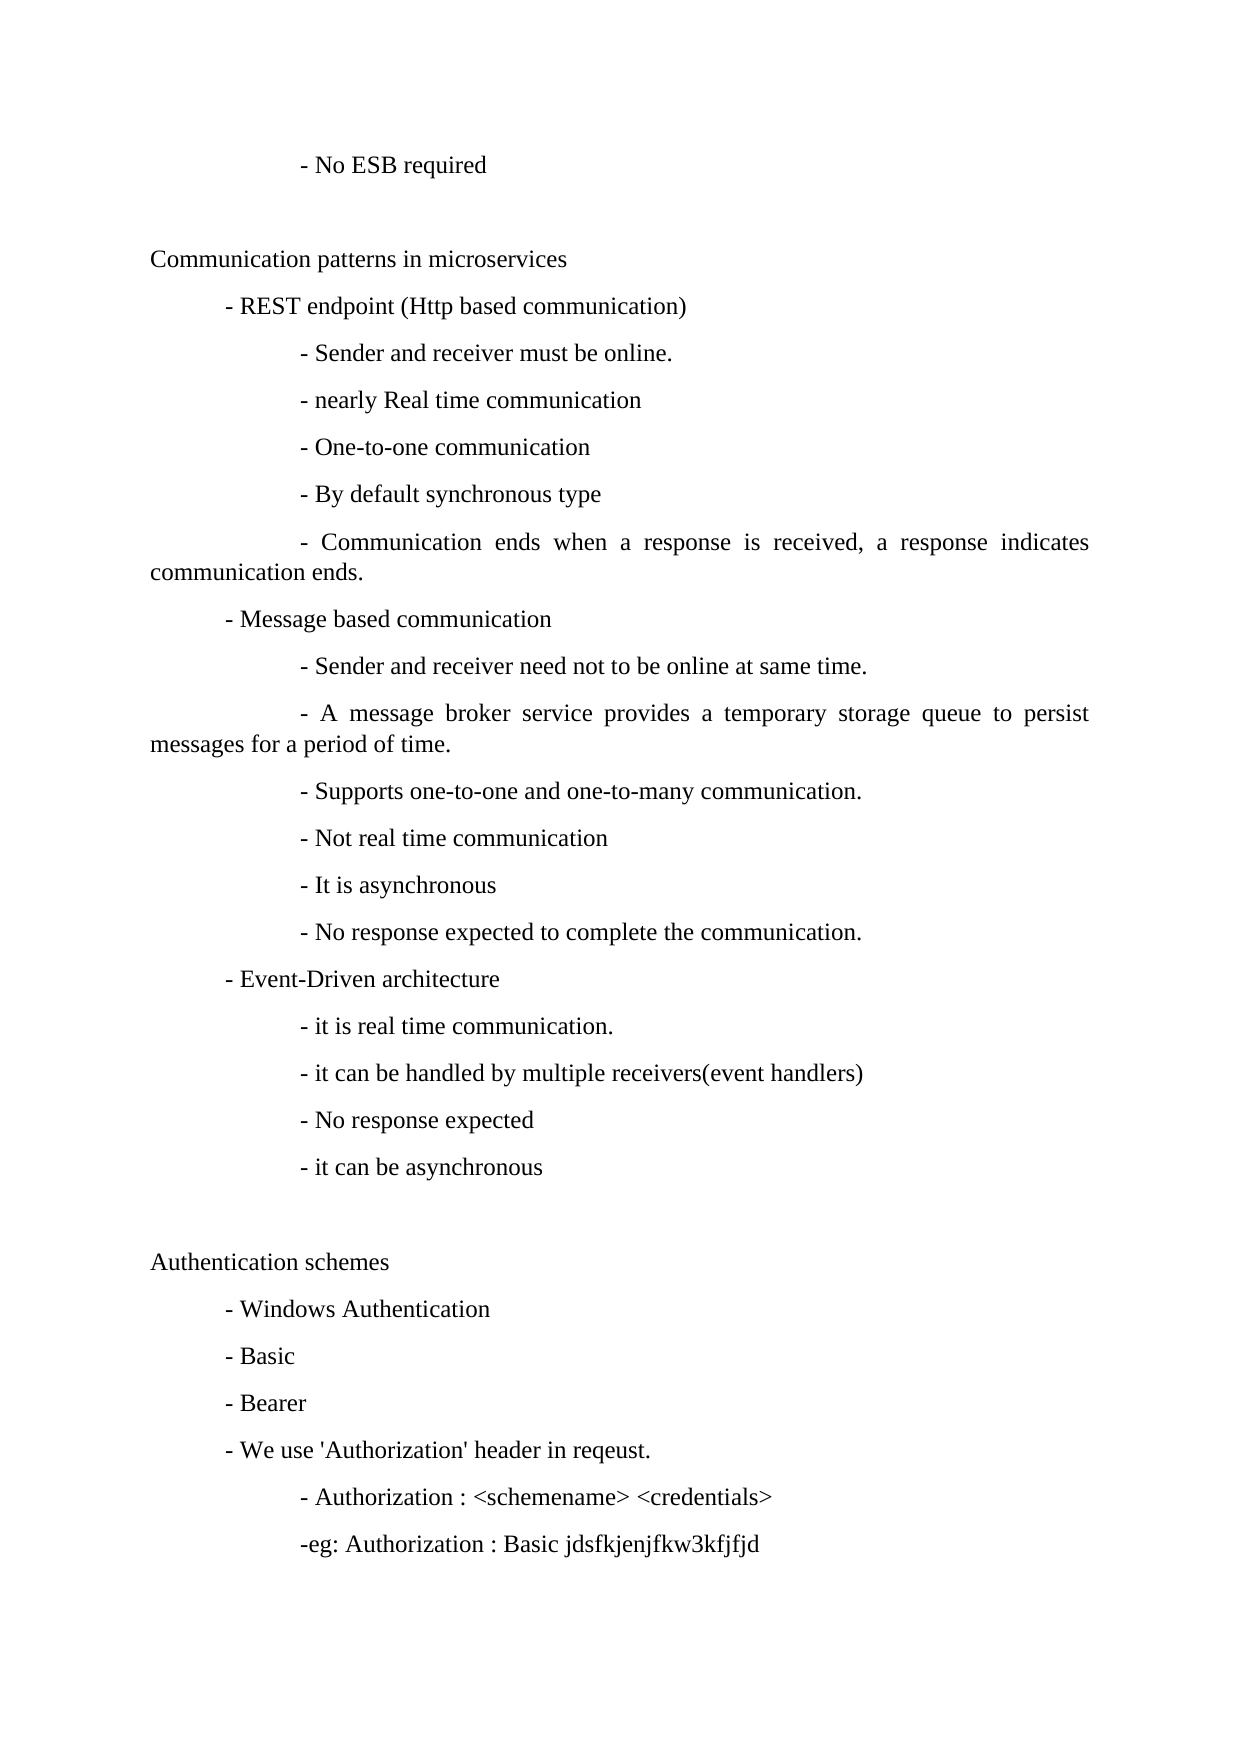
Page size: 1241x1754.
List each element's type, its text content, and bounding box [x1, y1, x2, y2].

text - A message broker service provides a temporary storage queue to persist messages for a period of time. [150, 698, 1090, 757]
text - Sender and receiver need not to be online at same time. [150, 651, 1090, 680]
text - Sender and receiver must be online. [150, 338, 1090, 367]
text Communication patterns in microservices [150, 244, 1090, 273]
text - Event-Driven architecture [150, 964, 1090, 993]
text - Windows Authentication [150, 1294, 1090, 1322]
text - it is real time communication. [150, 1011, 1090, 1040]
text - It is asynchronous [150, 870, 1090, 899]
text - nearly Real time communication [150, 385, 1090, 414]
text - Communication ends when a response is received, a response indicates communication ends. [150, 527, 1090, 586]
text Authentication schemes [150, 1247, 1090, 1275]
text - it can be handled by multiple receivers(event handlers) [150, 1058, 1090, 1087]
text - We use 'Authorization' header in reqeust. [150, 1435, 1090, 1464]
text - Message based communication [150, 604, 1090, 633]
text - No response expected [150, 1105, 1090, 1134]
text -eg: Authorization : Basic jdsfkjenjfkw3kfjfjd [150, 1529, 1090, 1558]
text - Authorization : <schemename> <credentials> [150, 1482, 1090, 1511]
text - Bearer [150, 1388, 1090, 1417]
text - it can be asynchronous [150, 1152, 1090, 1181]
text - Basic [150, 1341, 1090, 1369]
text - By default synchronous type [150, 479, 1090, 508]
text - One-to-one communication [150, 432, 1090, 461]
text - Not real time communication [150, 823, 1090, 852]
text - No ESB required [150, 150, 1090, 179]
text - REST endpoint (Http based communication) [150, 291, 1090, 320]
text - No response expected to complete the communication. [150, 917, 1090, 946]
text - Supports one-to-one and one-to-many communication. [150, 776, 1090, 804]
